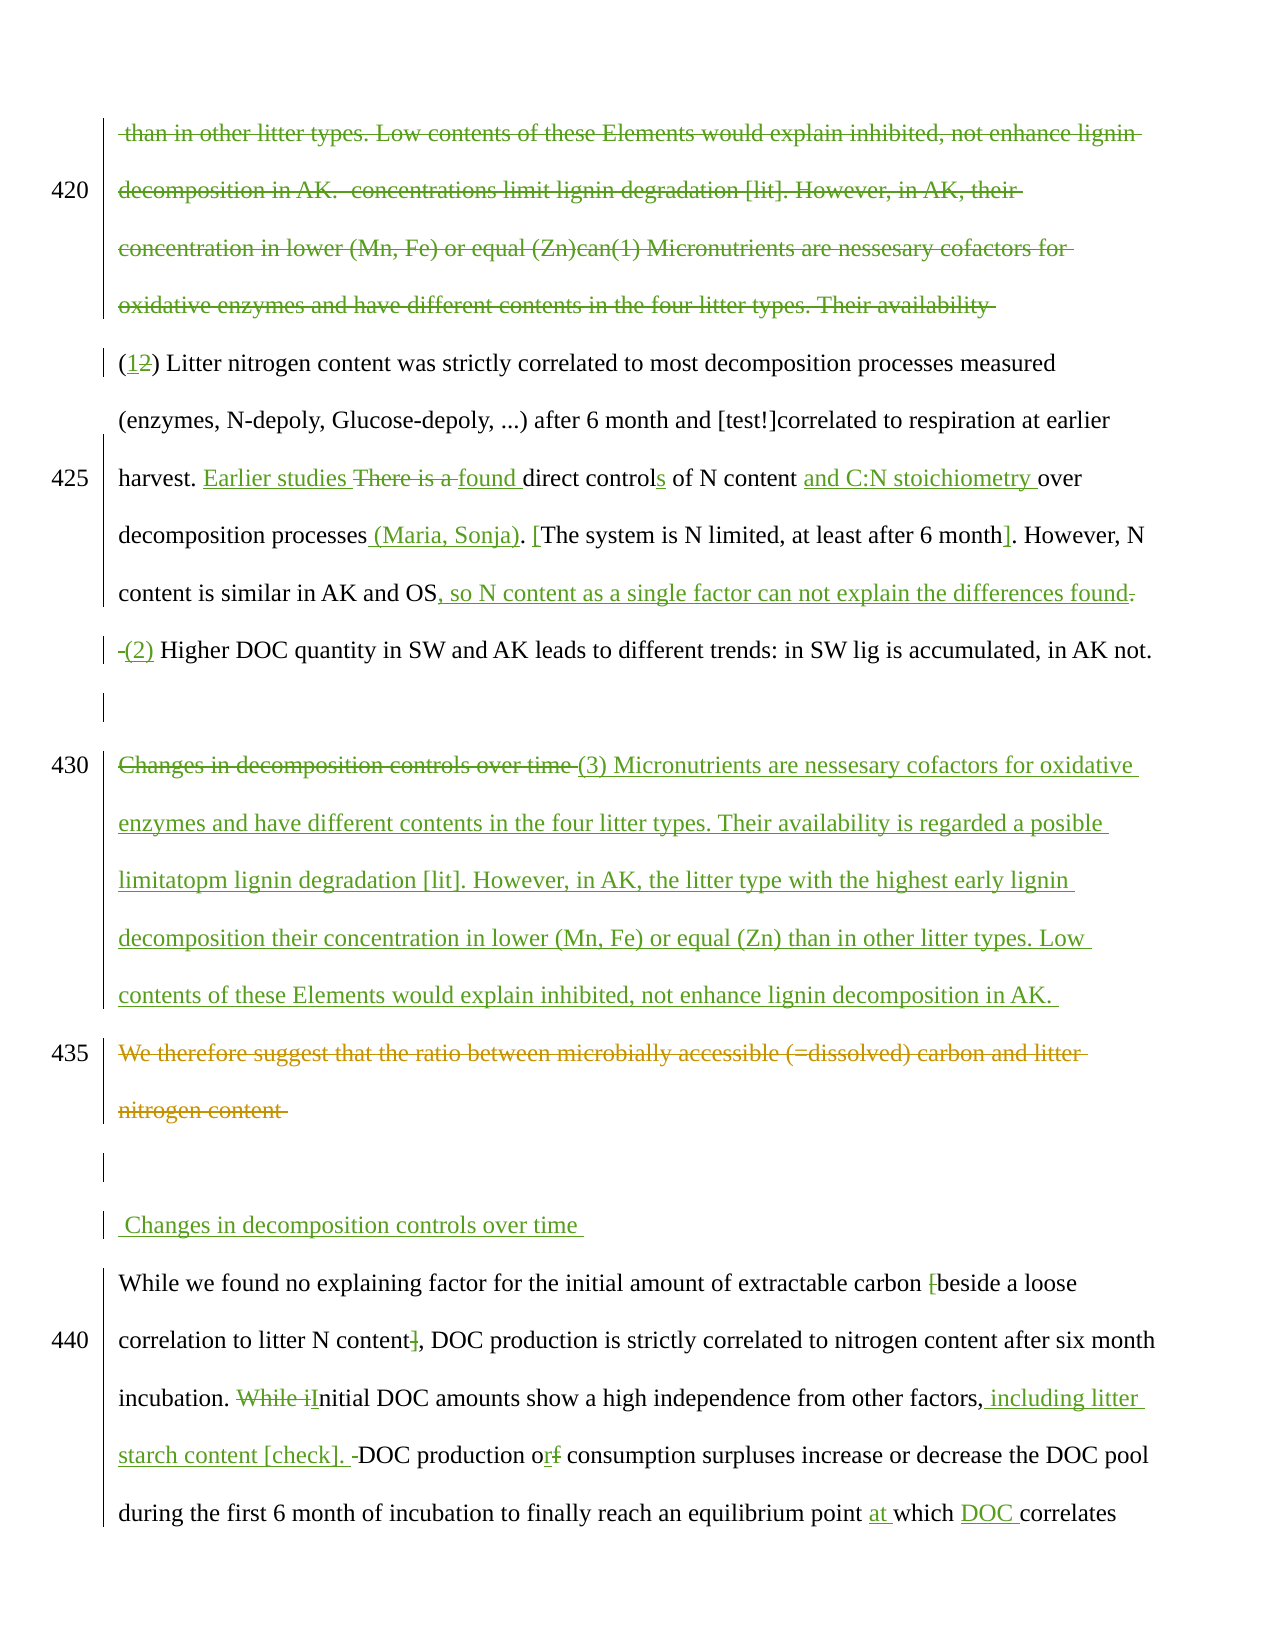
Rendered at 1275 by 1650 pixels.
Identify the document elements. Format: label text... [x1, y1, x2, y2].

text Changes in decomposition controls over time [118, 1211, 1157, 1239]
text While we found no explaining factor for the initial amount of extractable carbon beside a loose correlation to litter N content, DOC production is strictly correlated to nitrogen content after six month incubation. Initial DOC amounts show a high independence from other factors, including litter starch content [check]. DOC production or consumption surpluses increase or decrease the DOC pool during the first 6 month of incubation to finally reach an equilibrium point at which DOC correlates [118, 1268, 1157, 1527]
text (1) Litter nitrogen content was strictly correlated to most decomposition processes measured (enzymes, N-depoly, Glucose-depoly, ...) after 6 month and [test!]correlated to respiration at earlier harvest. Earlier studies found direct controls of N content and C:N stoichiometry over decomposition processes (Maria, Sonja). [The system is N limited, at least after 6 month]. However, N content is similar in AK and OS, so N content as a single factor can not explain the differences found [118, 348, 1157, 607]
text (3) Micronutrients are nessesary cofactors for oxidative enzymes and have different contents in the four litter types. Their availability is regarded a posible limitatopm lignin degradation [lit]. However, in AK, the litter type with the highest early lignin decomposition their concentration in lower (Mn, Fe) or equal (Zn) than in other litter types. Low contents of these Elements would explain inhibited, not enhance lignin decomposition in AK. [118, 693, 1157, 722]
text (2) Higher DOC quantity in SW and AK leads to different trends: in SW lig is accumulated, in AK not. [118, 636, 1157, 664]
